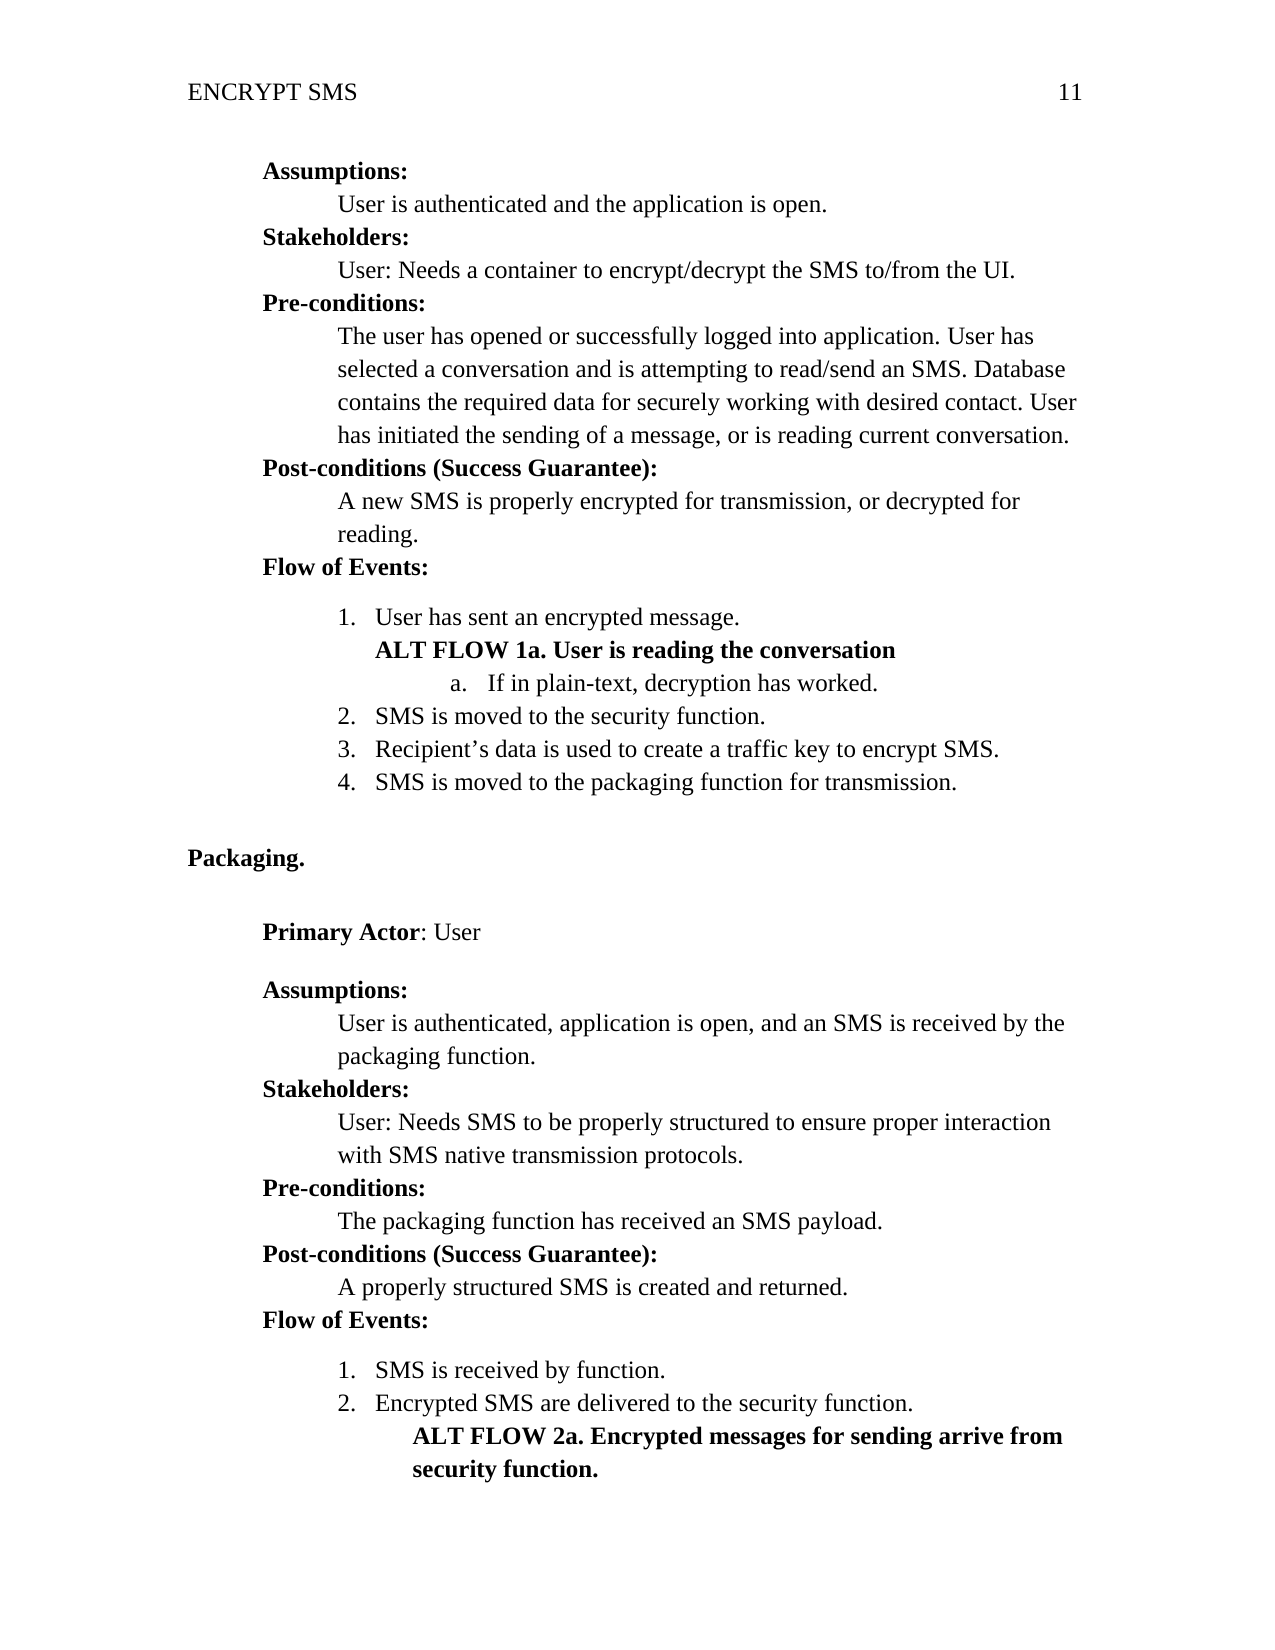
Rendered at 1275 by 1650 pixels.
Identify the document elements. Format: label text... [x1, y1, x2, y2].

text Flow of Events: [262, 1305, 1087, 1334]
subtitle Packaging. [187, 843, 1087, 872]
list SMS is moved to the packaging function for transmission. [337, 767, 1087, 796]
list SMS is received by function. [337, 1355, 1087, 1383]
text Assumptions: [262, 975, 1087, 1003]
text Post-conditions (Success Guarantee): [262, 1239, 1087, 1268]
text Stakeholders: [262, 222, 1087, 251]
text Pre-conditions: [262, 288, 1087, 317]
list User has sent an encrypted message. [337, 602, 1087, 631]
text Stakeholders: [262, 1074, 1087, 1103]
text The user has opened or successfully logged into application. User has selected a conversation and is attempting to read/send an SMS. Database contains the required data for securely working with desired contact. User has initiated the sending of a message, or is reading current conversation. [262, 321, 1087, 449]
text User is authenticated and the application is open. [262, 189, 1087, 218]
list SMS is moved to the security function. [337, 701, 1087, 730]
text A new SMS is properly encrypted for transmission, or decrypted for reading. [262, 486, 1087, 548]
text Flow of Events: [262, 552, 1087, 581]
text The packaging function has received an SMS payload. [262, 1206, 1087, 1235]
text User is authenticated, application is open, and an SMS is received by the packaging function. [262, 1008, 1087, 1069]
text User: Needs SMS to be properly structured to ensure proper interaction with SMS native transmission protocols. [262, 1107, 1087, 1169]
list Encrypted SMS are delivered to the security function. [337, 1388, 1087, 1416]
text ALT FLOW 1a. User is reading the conversation [375, 635, 1087, 664]
list If in plain-text, decryption has worked. [450, 668, 1087, 697]
text Post-conditions (Success Guarantee): [262, 453, 1087, 482]
text ALT FLOW 2a. Encrypted messages for sending arrive from security function. [375, 1421, 1087, 1482]
text Assumptions: [262, 156, 1087, 185]
text User: Needs a container to encrypt/decrypt the SMS to/from the UI. [262, 255, 1087, 284]
text Pre-conditions: [262, 1173, 1087, 1202]
list Recipient’s data is used to create a traffic key to encrypt SMS. [337, 734, 1087, 763]
text A properly structured SMS is created and returned. [262, 1272, 1087, 1301]
text Primary Actor: User [262, 917, 1087, 946]
